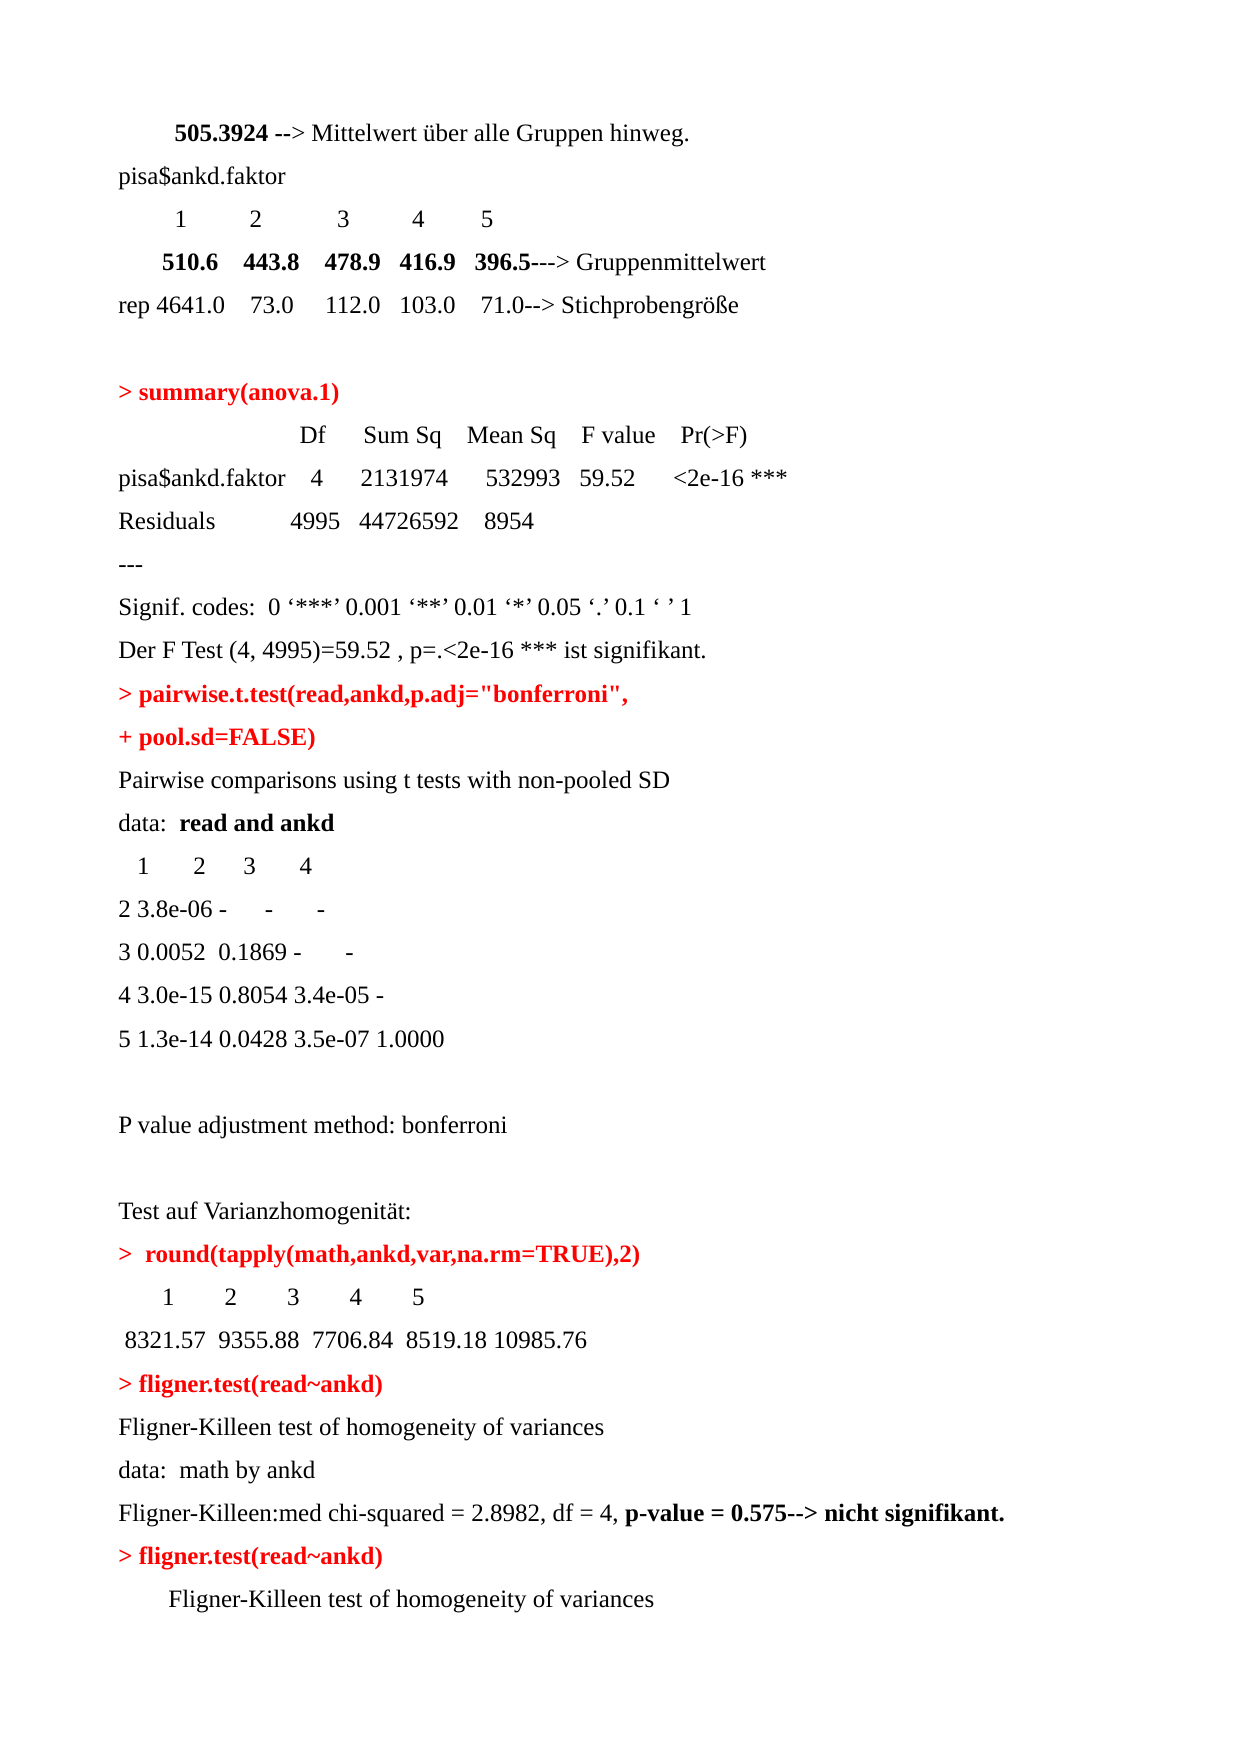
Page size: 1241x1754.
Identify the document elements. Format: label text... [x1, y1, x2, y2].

text > round(tapply(math,ankd,var,na.rm=TRUE),2) [118, 1239, 1122, 1268]
text --- [118, 549, 1122, 578]
text rep 4641.0 73.0 112.0 103.0 71.0--> Stichprobengröße [118, 291, 1122, 319]
text > fligner.test(read~ankd) [118, 1541, 1122, 1570]
text 1 2 3 4 5 [118, 1282, 1122, 1311]
text 505.3924 --> Mittelwert über alle Gruppen hinweg. [118, 118, 1122, 147]
text Fligner-Killeen test of homogeneity of variances [118, 1412, 1122, 1441]
text Pairwise comparisons using t tests with non-pooled SD [118, 765, 1122, 794]
text Fligner-Killeen test of homogeneity of variances [118, 1584, 1122, 1613]
text Test auf Varianzhomogenität: [118, 1196, 1122, 1225]
text 4 3.0e-15 0.8054 3.4e-05 - [118, 981, 1122, 1009]
text Df Sum Sq Mean Sq F value Pr(>F) [118, 420, 1122, 449]
text 1 2 3 4 5 [118, 204, 1122, 233]
text Signif. codes: 0 ‘***’ 0.001 ‘**’ 0.01 ‘*’ 0.05 ‘.’ 0.1 ‘ ’ 1 [118, 592, 1122, 621]
text Fligner-Killeen:med chi-squared = 2.8982, df = 4, p-value = 0.575--> nicht signifikant. [118, 1498, 1122, 1527]
text 8321.57 9355.88 7706.84 8519.18 10985.76 [118, 1326, 1122, 1354]
text pisa$ankd.faktor [118, 161, 1122, 190]
text pisa$ankd.faktor 4 2131974 532993 59.52 <2e-16 *** [118, 463, 1122, 492]
text > pairwise.t.test(read,ankd,p.adj="bonferroni", [118, 679, 1122, 707]
text 2 3.8e-06 - - - [118, 894, 1122, 923]
text 510.6 443.8 478.9 416.9 396.5---> Gruppenmittelwert [118, 247, 1122, 276]
text data: read and ankd [118, 808, 1122, 837]
text Residuals 4995 44726592 8954 [118, 506, 1122, 535]
text 1 2 3 4 [118, 851, 1122, 880]
text Der F Test (4, 4995)=59.52 , p=.<2e-16 *** ist signifikant. [118, 636, 1122, 664]
text + pool.sd=FALSE) [118, 722, 1122, 751]
text > summary(anova.1) [118, 377, 1122, 406]
text > fligner.test(read~ankd) [118, 1369, 1122, 1397]
text P value adjustment method: bonferroni [118, 1110, 1122, 1139]
text data: math by ankd [118, 1455, 1122, 1484]
text 5 1.3e-14 0.0428 3.5e-07 1.0000 [118, 1024, 1122, 1052]
text 3 0.0052 0.1869 - - [118, 937, 1122, 966]
